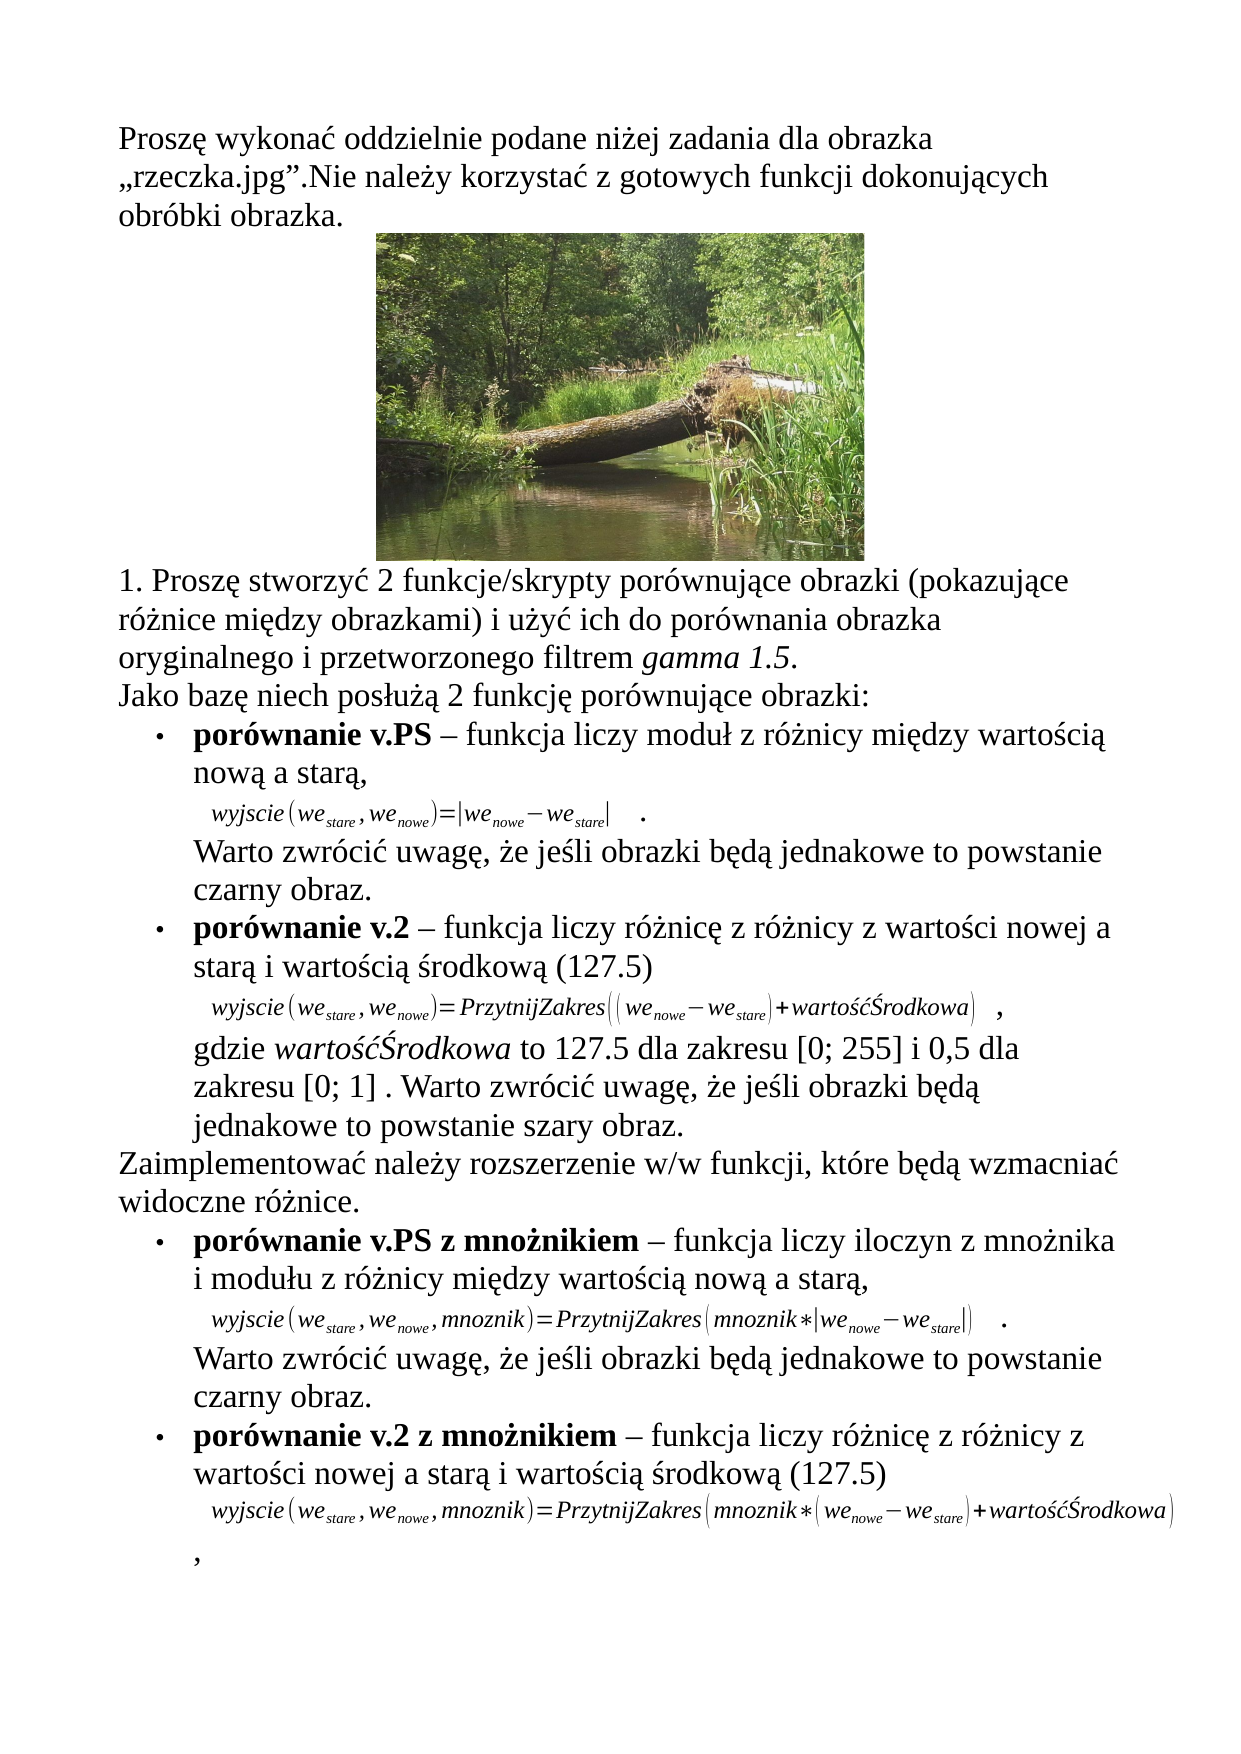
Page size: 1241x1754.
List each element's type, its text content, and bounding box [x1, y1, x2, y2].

list porównanie v.PS z mnożnikiem – funkcja liczy iloczyn z mnożnika i modułu z różnicy między wartością nową a starą, [156, 1220, 1122, 1296]
list , [156, 1492, 1122, 1569]
list . [156, 791, 1122, 831]
text Jako bazę niech posłużą 2 funkcję porównujące obrazki: [118, 676, 1122, 714]
list porównanie v.2 z mnożnikiem – funkcja liczy różnicę z różnicy z wartości nowej a starą i wartością środkową (127.5) [156, 1415, 1122, 1492]
list , [156, 984, 1122, 1028]
list . [156, 1296, 1122, 1338]
text 1. Proszę stworzyć 2 funkcje/skrypty porównujące obrazki (pokazujące różnice między obrazkami) i użyć ich do porównania obrazka oryginalnego i przetworzonego filtrem gamma 1.5. [118, 561, 1122, 676]
list Warto zwrócić uwagę, że jeśli obrazki będą jednakowe to powstanie czarny obraz. [156, 1338, 1122, 1415]
list porównanie v.2 – funkcja liczy różnicę z różnicy z wartości nowej a starą i wartością środkową (127.5) [156, 908, 1122, 984]
list porównanie v.PS – funkcja liczy moduł z różnicy między wartością nową a starą, [156, 714, 1122, 791]
picture [376, 233, 865, 561]
list gdzie wartośćŚrodkowa to 127.5 dla zakresu [0; 255] i 0,5 dla zakresu [0; 1] . Warto zwrócić uwagę, że jeśli obrazki będą jednakowe to powstanie szary obraz. [156, 1028, 1122, 1143]
list Warto zwrócić uwagę, że jeśli obrazki będą jednakowe to powstanie czarny obraz. [156, 831, 1122, 908]
text Zaimplementować należy rozszerzenie w/w funkcji, które będą wzmacniać widoczne różnice. [118, 1143, 1122, 1220]
text Proszę wykonać oddzielnie podane niżej zadania dla obrazka „rzeczka.jpg”.Nie należy korzystać z gotowych funkcji dokonujących obróbki obrazka. [118, 118, 1122, 233]
